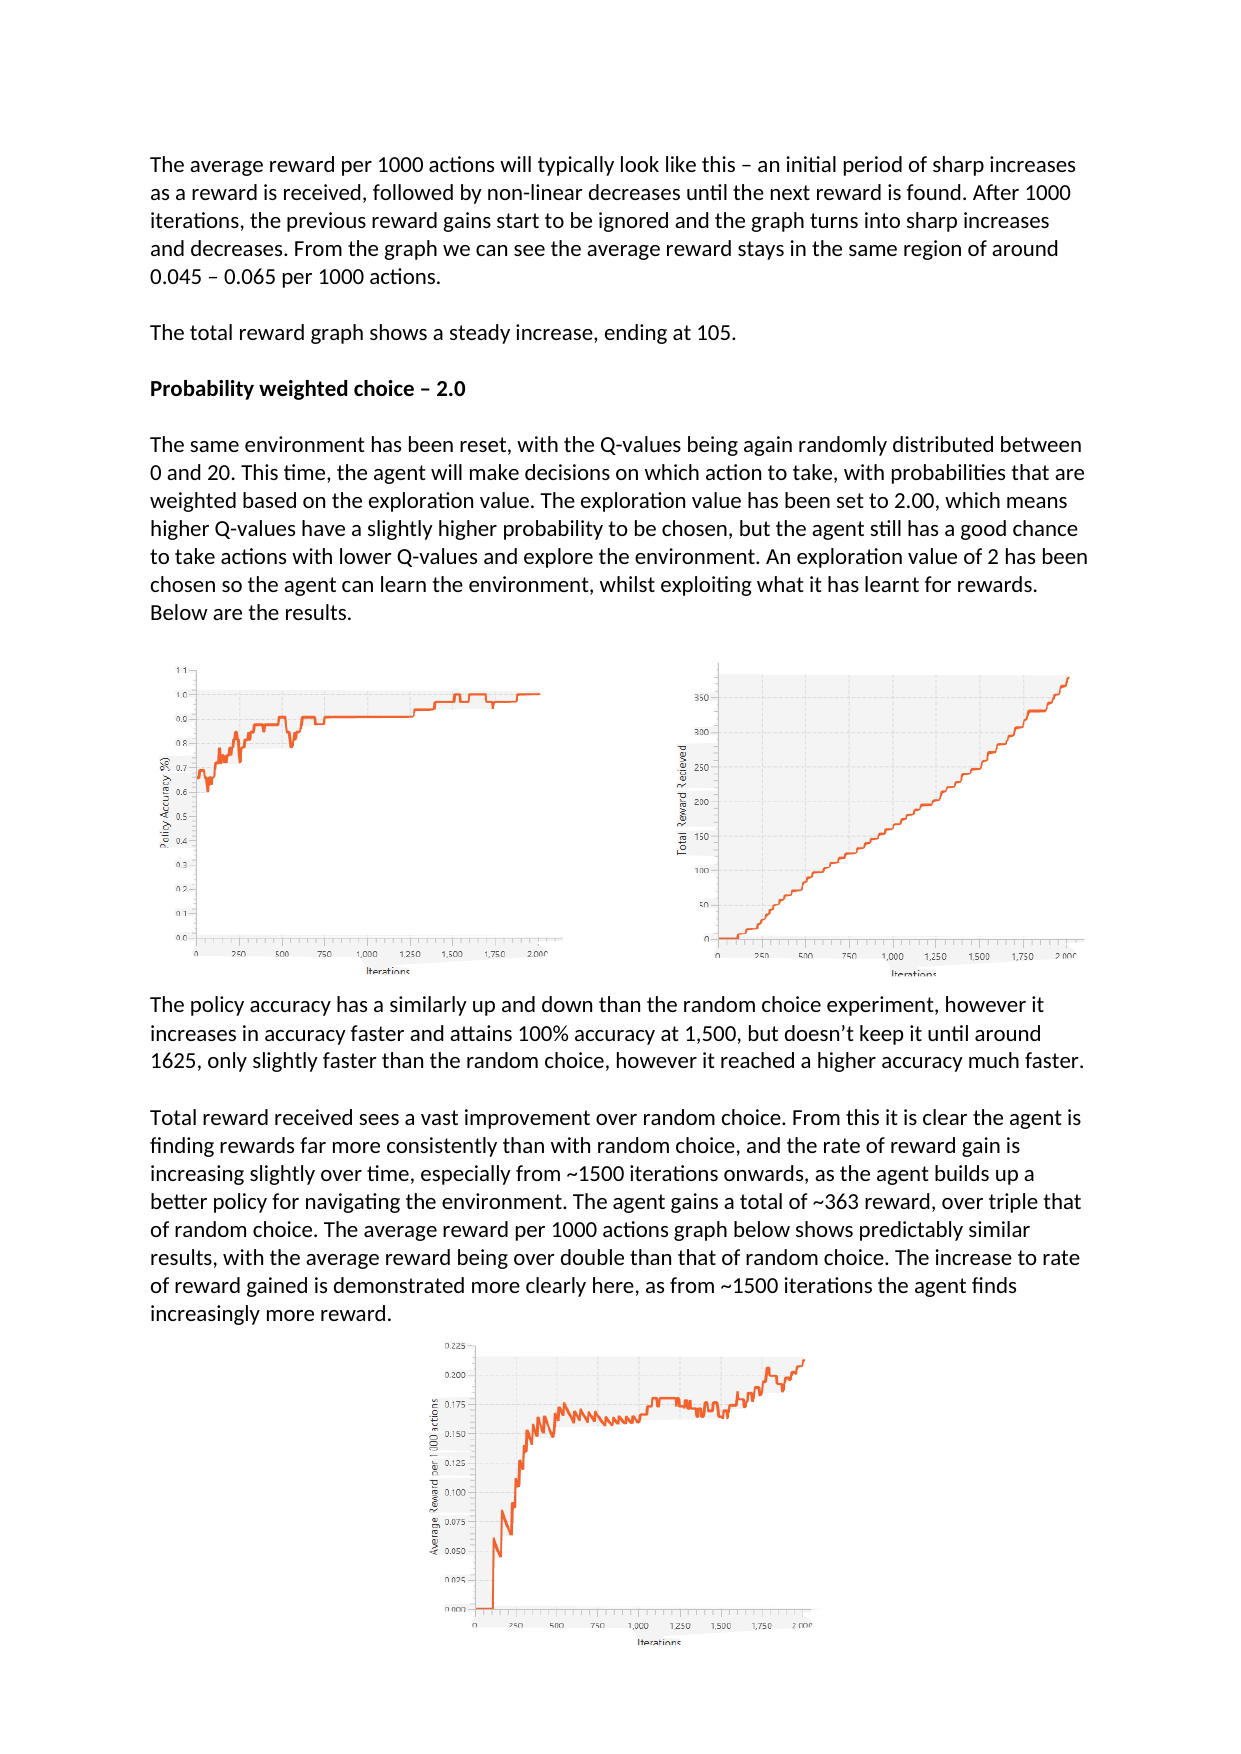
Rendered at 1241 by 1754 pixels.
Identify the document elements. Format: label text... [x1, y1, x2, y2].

text The total reward graph shows a steady increase, ending at 105. [150, 318, 1090, 346]
text The policy accuracy has a similarly up and down than the random choice experiment, however it increases in accuracy faster and attains 100% accuracy at 1,500, but doesn’t keep it until around 1625, only slightly faster than the random choice, however it reached a higher accuracy much faster. [150, 991, 1090, 1075]
text Total reward received sees a vast improvement over random choice. From this it is clear the agent is finding rewards far more consistently than with random choice, and the rate of reward gain is increasing slightly over time, especially from ~1500 iterations onwards, as the agent builds up a better policy for navigating the environment. The agent gains a total of ~363 reward, over triple that of random choice. The average reward per 1000 actions graph below shows predictably similar results, with the average reward being over double than that of random choice. The increase to rate of reward gained is demonstrated more clearly here, as from ~1500 iterations the agent finds increasingly more reward. [150, 1103, 1090, 1327]
text Probability weighted choice – 2.0 [150, 374, 1090, 402]
text The average reward per 1000 actions will typically look like this – an initial period of sharp increases as a reward is received, followed by non-linear decreases until the next reward is found. After 1000 iterations, the previous reward gains start to be ignored and the graph turns into sharp increases and decreases. From the graph we can see the average reward stays in the same region of around 0.045 – 0.065 per 1000 actions. [150, 150, 1090, 290]
text The same environment has been reset, with the Q-values being again randomly distributed between 0 and 20. This time, the agent will make decisions on which action to take, with probabilities that are weighted based on the exploration value. The exploration value has been set to 2.00, which means higher Q-values have a slightly higher probability to be chosen, but the agent still has a good chance to take actions with lower Q-values and explore the environment. An exploration value of 2 has been chosen so the agent can learn the environment, whilst exploiting what it has learnt for rewards. Below are the results. [150, 430, 1090, 626]
